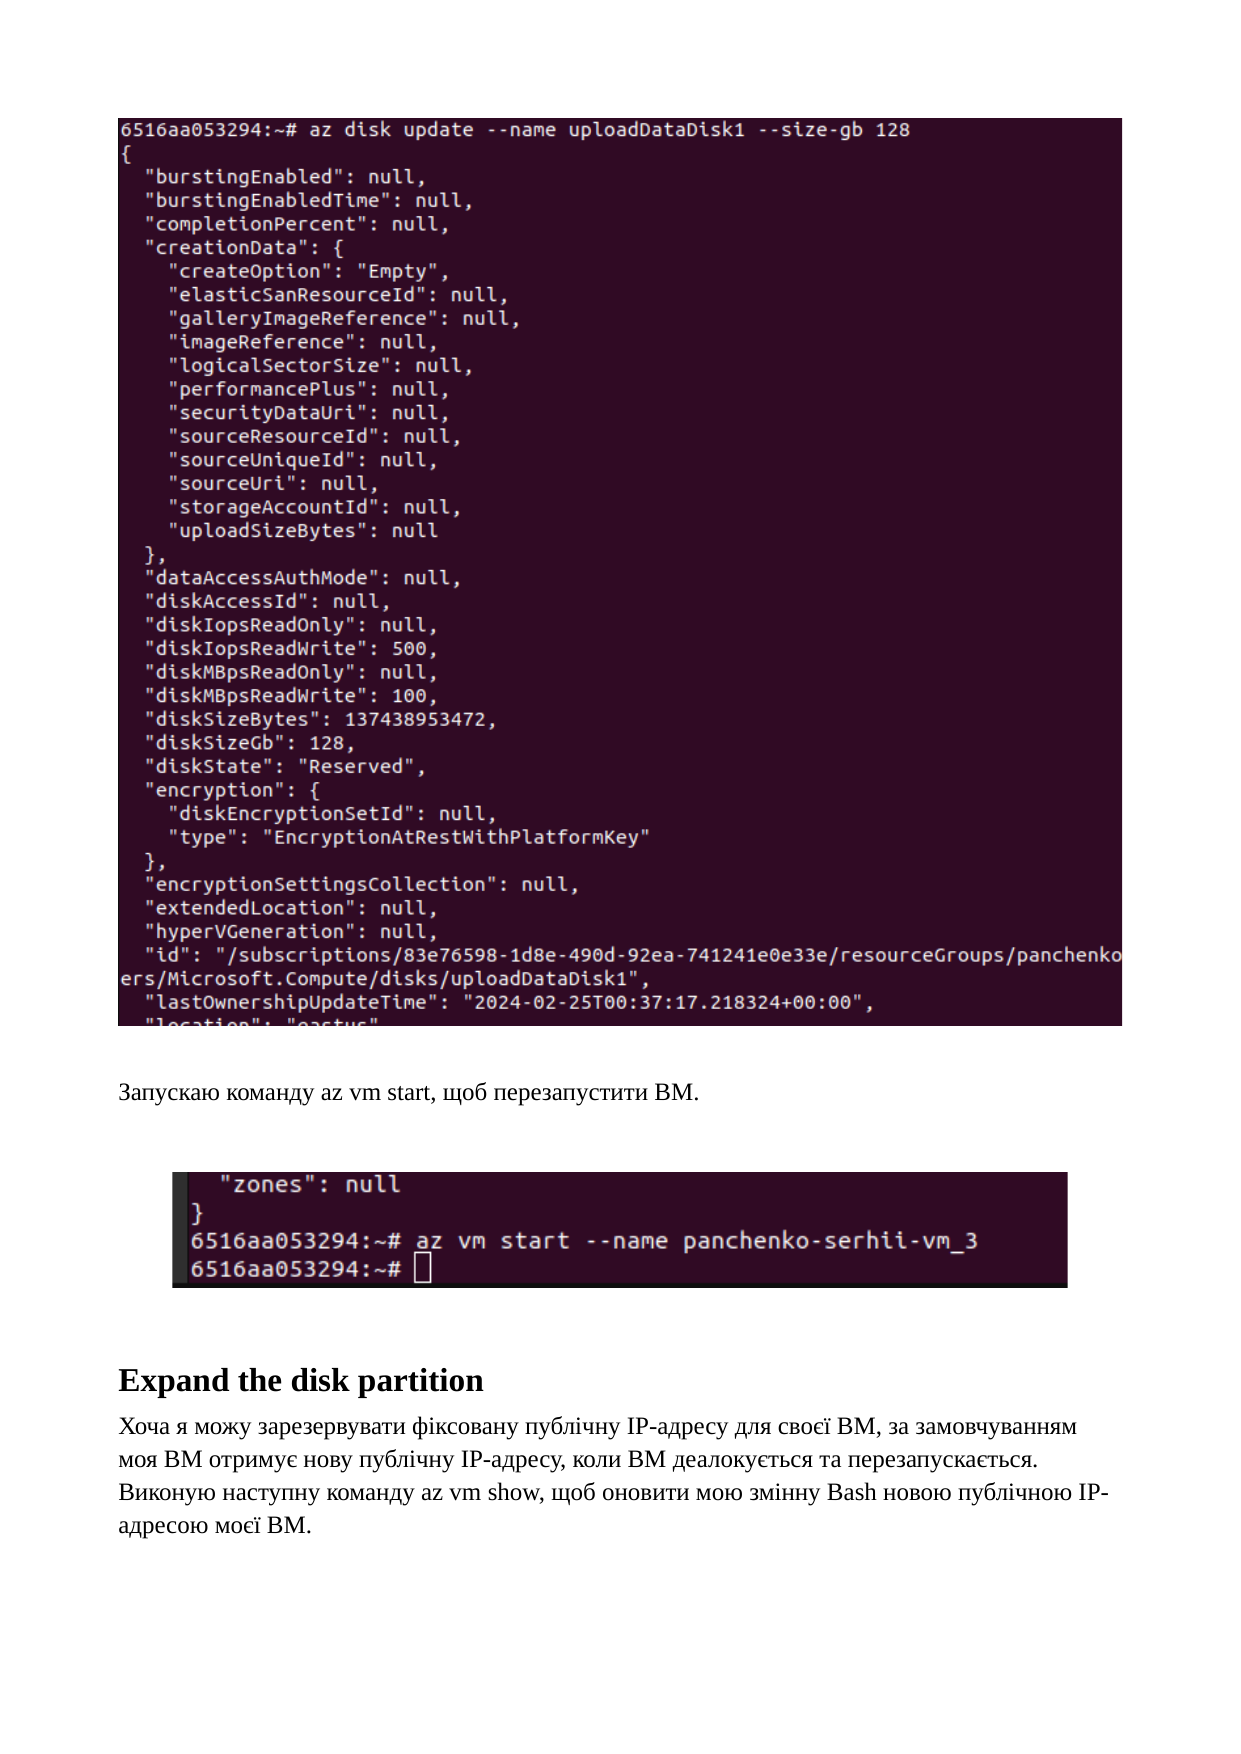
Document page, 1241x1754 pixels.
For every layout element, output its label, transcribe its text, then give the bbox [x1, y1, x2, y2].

picture [172, 1172, 1068, 1288]
text Запускаю команду az vm start, щоб перезапустити ВМ. [118, 1077, 1122, 1106]
subtitle Expand the disk partition [118, 1361, 1122, 1399]
text Хоча я можу зарезервувати фіксовану публічну IP-адресу для своєї ВМ, за замовчуванням моя ВМ отримує нову публічну IP-адресу, коли ВМ деалокується та перезапускається. Виконую наступну команду az vm show, щоб оновити мою змінну Bash новою публічною IP-адресою моєї ВМ. [118, 1411, 1122, 1539]
picture [118, 118, 1123, 1026]
